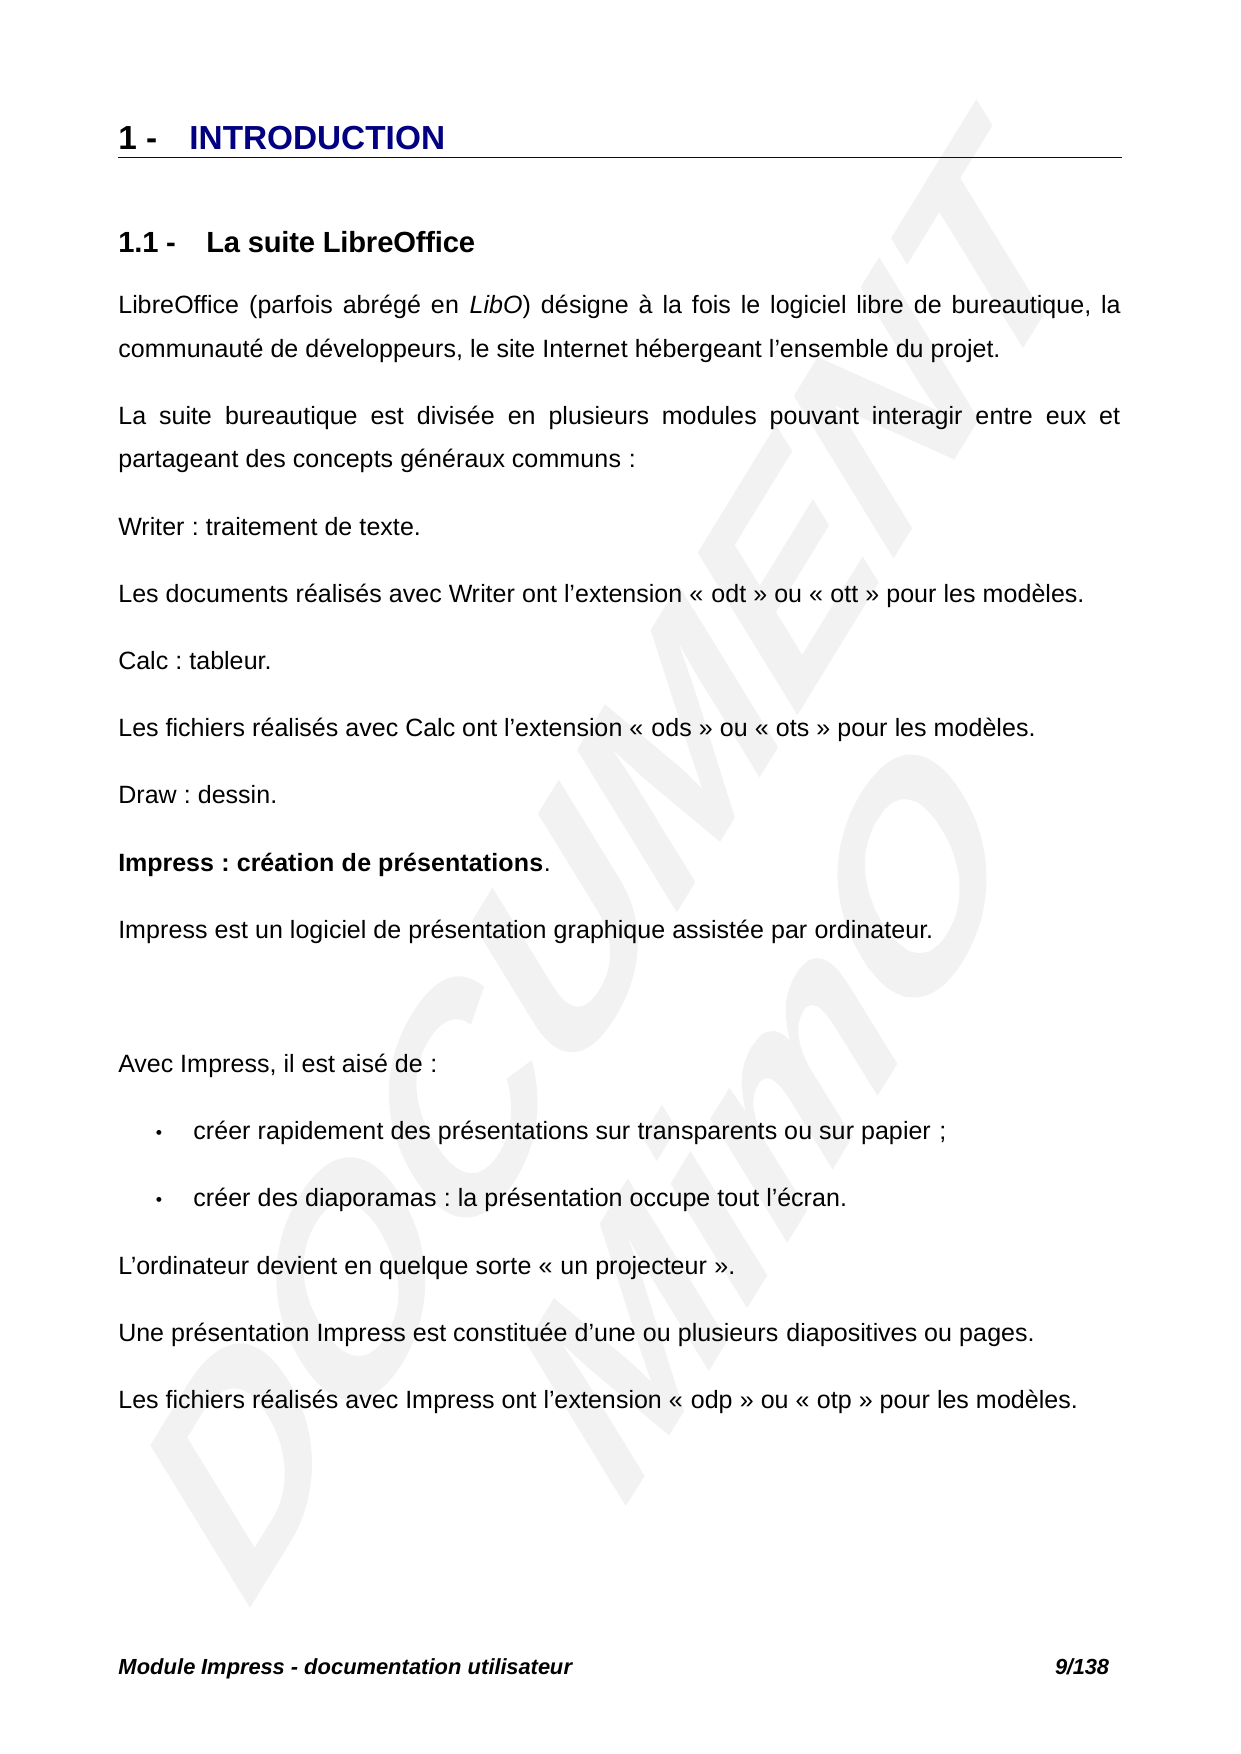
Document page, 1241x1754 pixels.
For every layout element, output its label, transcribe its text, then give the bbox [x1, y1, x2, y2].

subtitle La suite LibreOffice [118, 224, 1122, 258]
text Writer : traitement de texte. [118, 511, 1122, 541]
text Une présentation Impress est constituée d’une ou plusieurs diapositives ou pages. [118, 1318, 1122, 1347]
list créer rapidement des présentations sur transparents ou sur papier ; [156, 1116, 1122, 1145]
text Les fichiers réalisés avec Impress ont l’extension « odp » ou « otp » pour les modèles. [118, 1385, 1122, 1414]
text LibreOffice (parfois abrégé en LibO) désigne à la fois le logiciel libre de bureautique, la communauté de développeurs, le site Internet hébergeant l’ensemble du projet. [118, 290, 1122, 363]
text Calc : tableur. [118, 646, 1122, 675]
text Impress est un logiciel de présentation graphique assistée par ordinateur. [118, 914, 1122, 944]
text Les fichiers réalisés avec Calc ont l’extension « ods » ou « ots » pour les modèles. [118, 713, 1122, 742]
subtitle Introduction [118, 118, 1122, 157]
text L’ordinateur devient en quelque sorte « un projecteur ». [118, 1251, 1122, 1279]
text Draw : dessin. [118, 780, 1122, 809]
text Impress : création de présentations. [118, 847, 1122, 876]
list créer des diaporamas : la présentation occupe tout l’écran. [156, 1183, 1122, 1212]
text Les documents réalisés avec Writer ont l’extension « odt » ou « ott » pour les modèles. [118, 579, 1122, 608]
text Avec Impress, il est aisé de : [118, 1049, 1122, 1078]
text La suite bureautique est divisée en plusieurs modules pouvant interagir entre eux et partageant des concepts généraux communs : [118, 401, 1122, 473]
